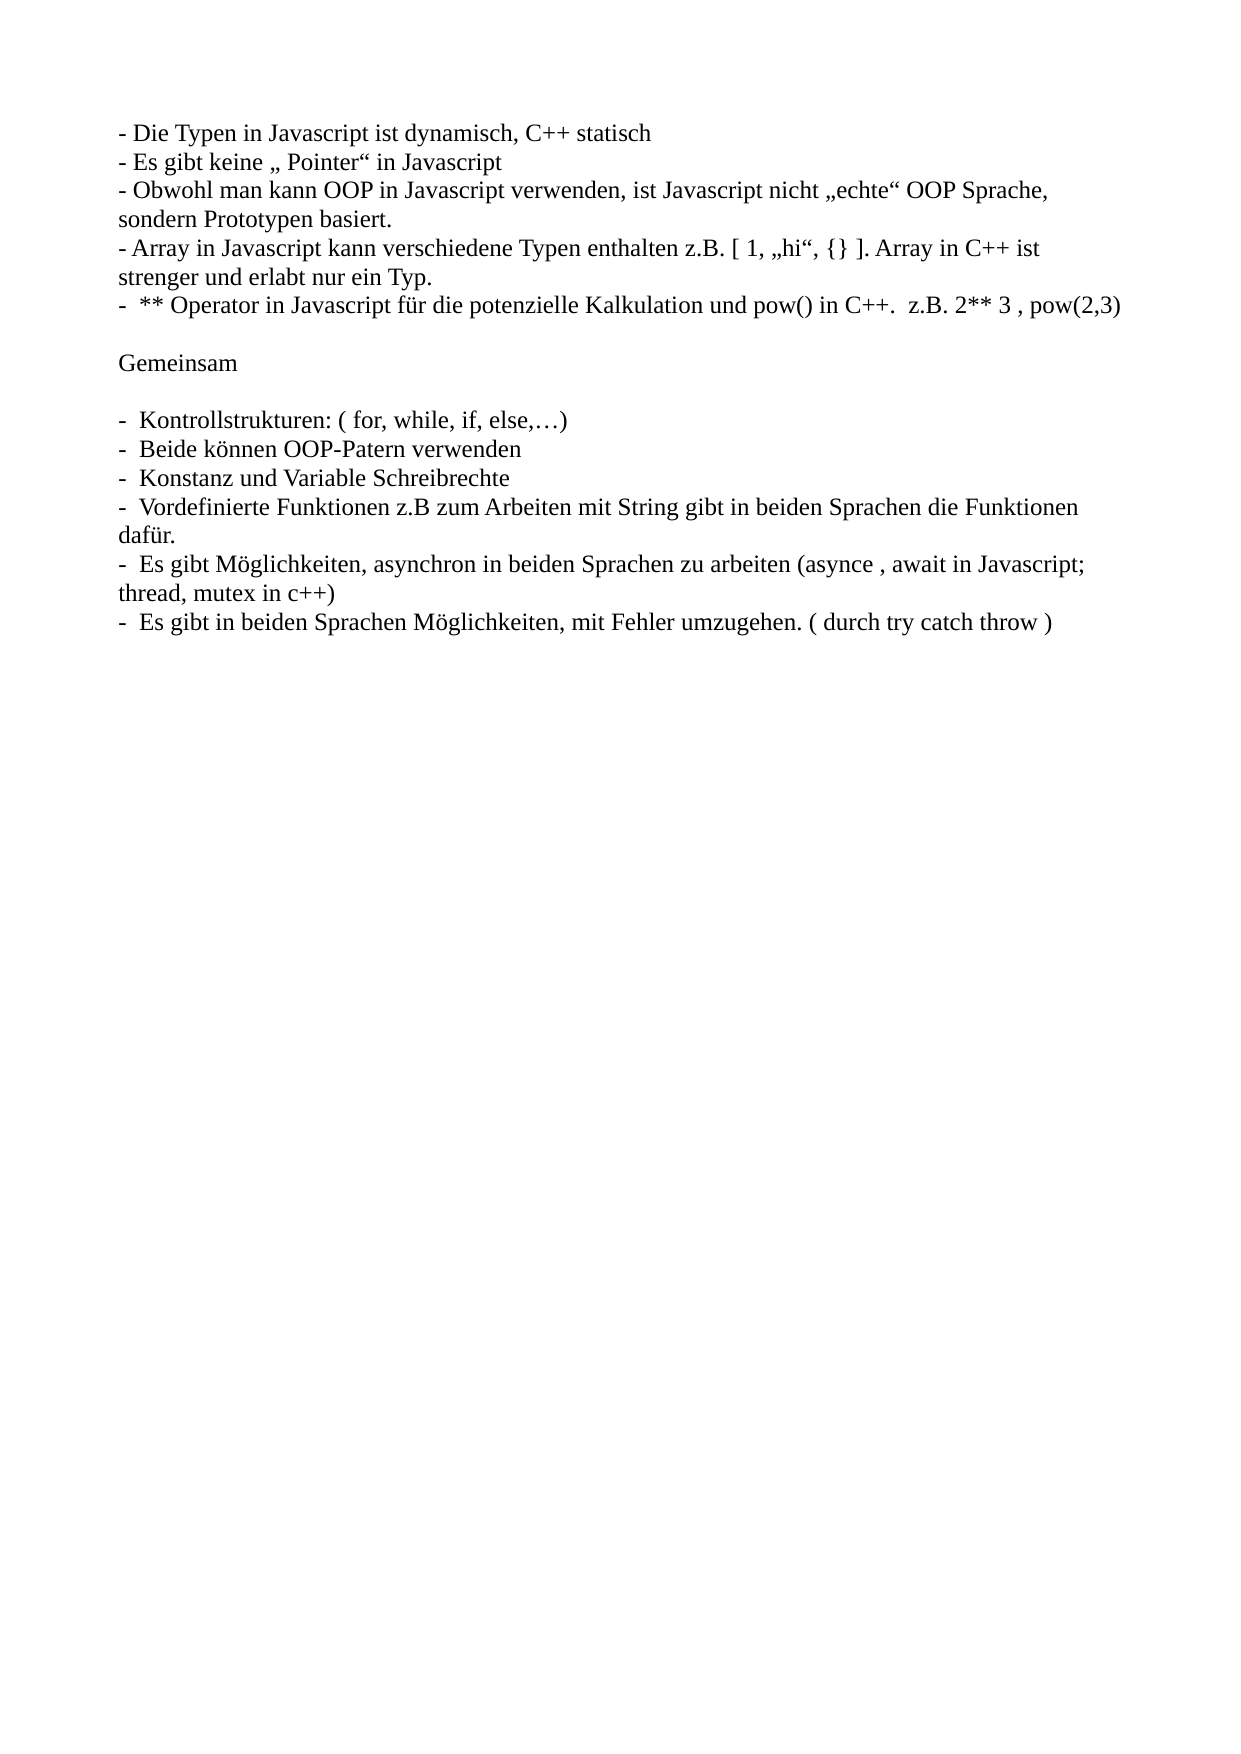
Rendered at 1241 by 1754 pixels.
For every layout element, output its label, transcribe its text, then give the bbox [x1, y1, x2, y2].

text - Obwohl man kann OOP in Javascript verwenden, ist Javascript nicht „echte“ OOP Sprache, sondern Prototypen basiert. [118, 176, 1122, 233]
text - ** Operator in Javascript für die potenzielle Kalkulation und pow() in C++. z.B. 2** 3 , pow(2,3) [118, 291, 1122, 319]
text - Konstanz und Variable Schreibrechte [118, 463, 1122, 492]
text Gemeinsam [118, 348, 1122, 377]
text - Es gibt Möglichkeiten, asynchron in beiden Sprachen zu arbeiten (asynce , await in Javascript; thread, mutex in c++) [118, 549, 1122, 607]
text - Es gibt in beiden Sprachen Möglichkeiten, mit Fehler umzugehen. ( durch try catch throw ) [118, 607, 1122, 636]
text - Es gibt keine „ Pointer“ in Javascript [118, 147, 1122, 176]
text - Array in Javascript kann verschiedene Typen enthalten z.B. [ 1, „hi“, {} ]. Array in C++ ist strenger und erlabt nur ein Typ. [118, 233, 1122, 291]
text - Die Typen in Javascript ist dynamisch, C++ statisch [118, 118, 1122, 147]
text - Beide können OOP-Patern verwenden [118, 434, 1122, 463]
text - Kontrollstrukturen: ( for, while, if, else,…) [118, 406, 1122, 434]
text - Vordefinierte Funktionen z.B zum Arbeiten mit String gibt in beiden Sprachen die Funktionen dafür. [118, 492, 1122, 549]
